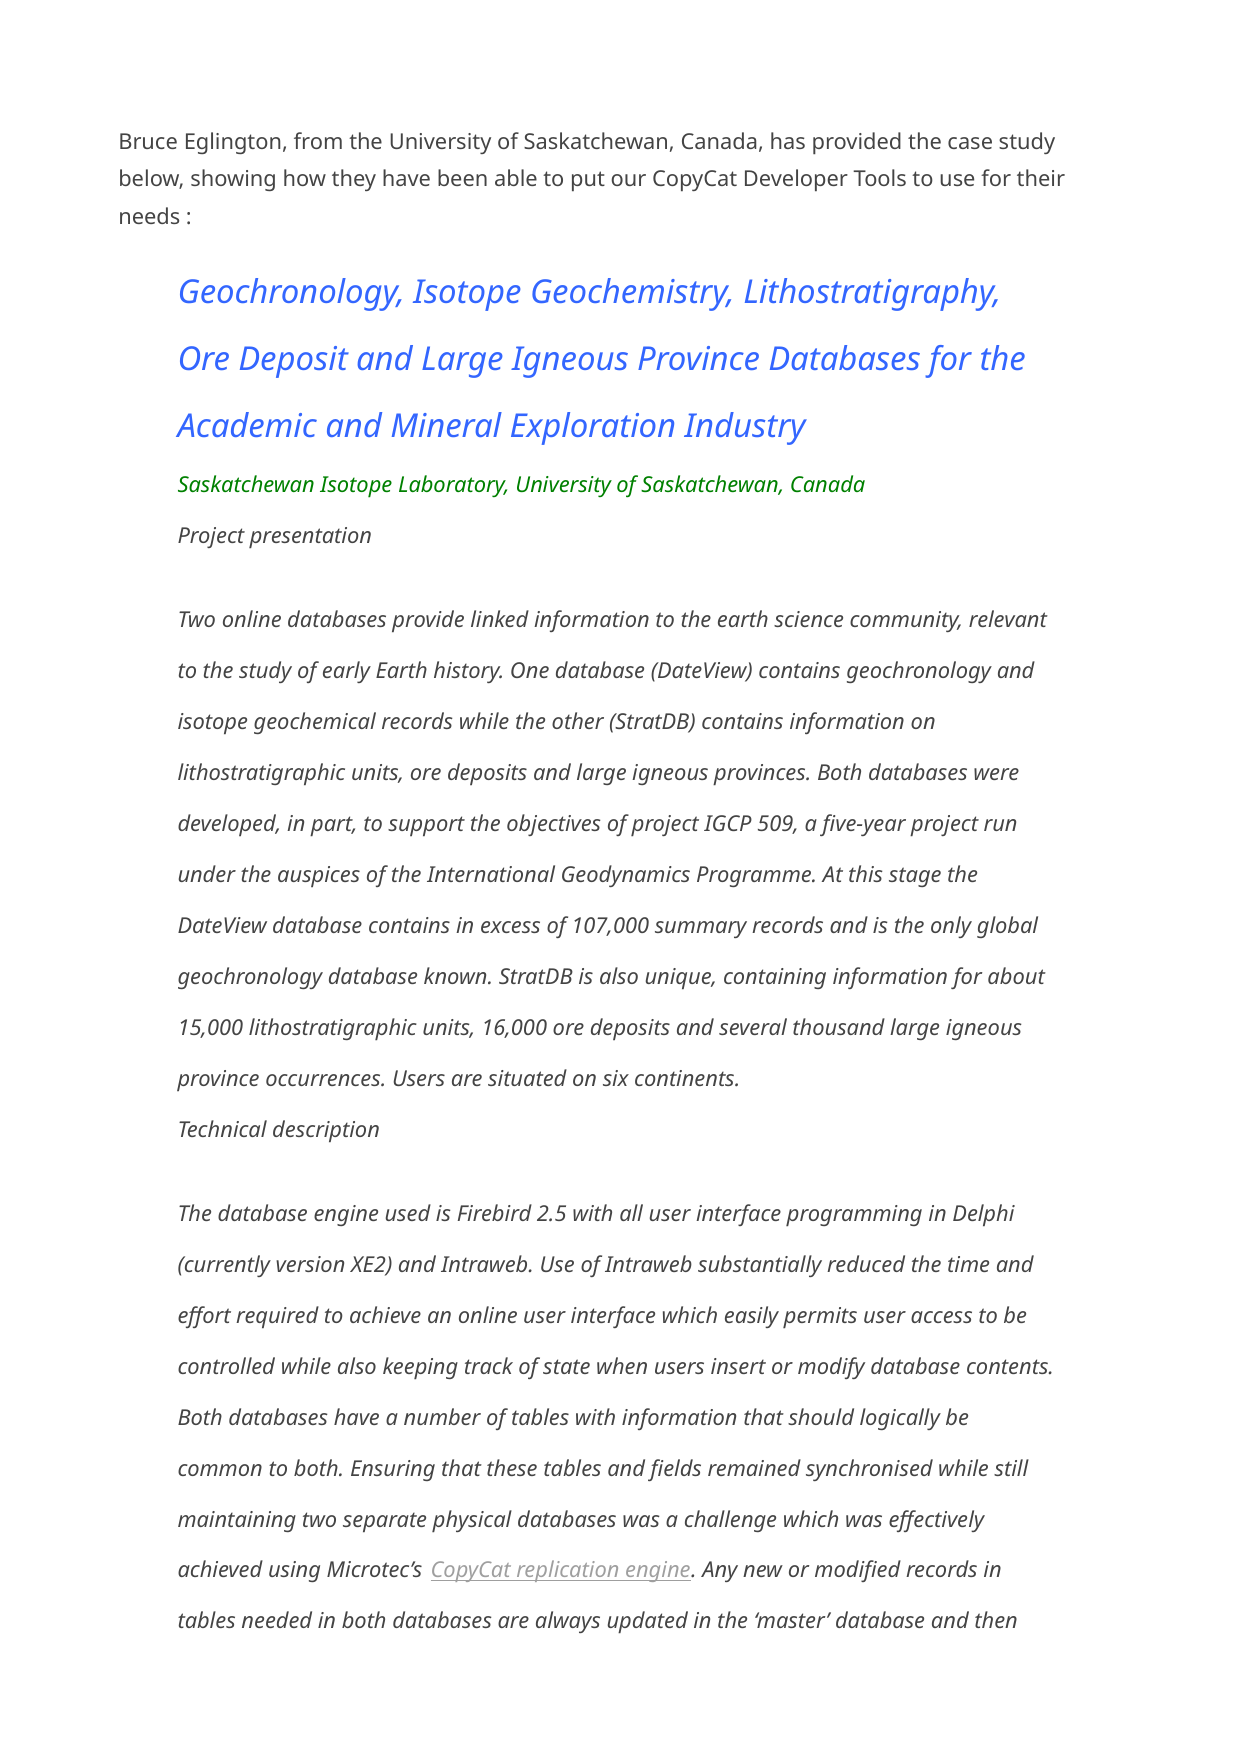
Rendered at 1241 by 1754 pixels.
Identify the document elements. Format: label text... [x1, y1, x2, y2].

text The database engine used is Firebird 2.5 with all user interface programming in Delphi (currently version XE2) and Intraweb. Use of Intraweb substantially reduced the time and effort required to achieve an online user interface which easily permits user access to be controlled while also keeping track of state when users insert or modify database contents. [177, 1198, 1063, 1381]
text Two online databases provide linked information to the earth science community, relevant to the study of early Earth history. One database (DateView) contains geochronology and isotope geochemical records while the other (StratDB) contains information on lithostratigraphic units, ore deposits and large igneous provinces. Both databases were developed, in part, to support the objectives of project IGCP 509, a five-year project run under the auspices of the International Geodynamics Programme. At this stage the DateView database contains in excess of 107,000 summary records and is the only global geochronology database known. StratDB is also unique, containing information for about 15,000 lithostratigraphic units, 16,000 ore deposits and several thousand large igneous province occurrences. Users are situated on six continents. [177, 604, 1063, 1092]
subtitle Project presentation [177, 520, 1063, 550]
text Bruce Eglington, from the University of Saskatchewan, Canada, has provided the case study below, showing how they have been able to put our CopyCat Developer Tools to use for their needs : [118, 118, 1122, 231]
text Saskatchewan Isotope Laboratory, University of Saskatchewan, Canada [177, 469, 1063, 499]
subtitle Technical description [177, 1114, 1063, 1143]
subtitle Geochronology, Isotope Geochemistry, Lithostratigraphy, Ore Deposit and Large Igneous Province Databases for the Academic and Mineral Exploration Industry [177, 268, 1063, 447]
text Both databases have a number of tables with information that should logically be common to both. Ensuring that these tables and fields remained synchronised while still maintaining two separate physical databases was a challenge which was effectively achieved using Microtec’s CopyCat replication engine. Any new or modified records in tables needed in both databases are always updated in the ‘master’ database and then [177, 1402, 1063, 1635]
